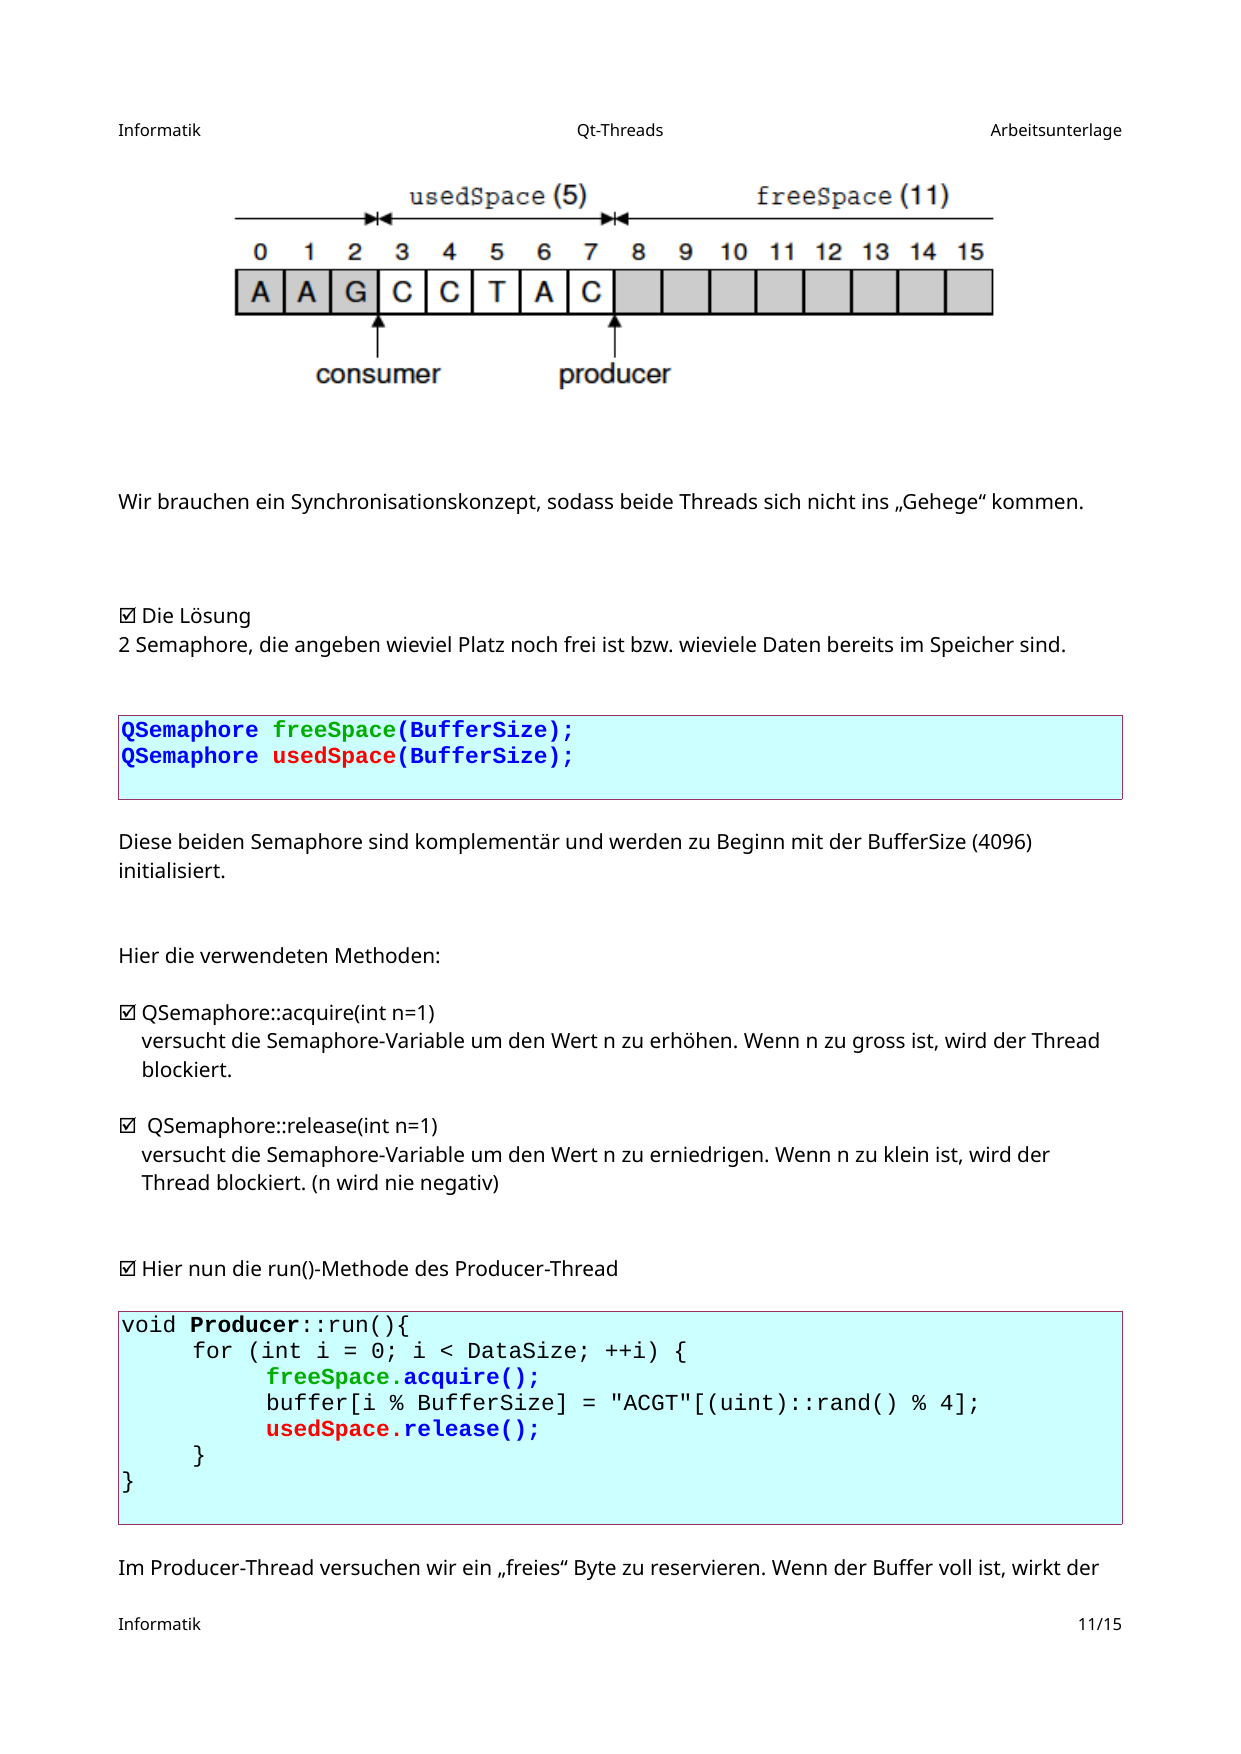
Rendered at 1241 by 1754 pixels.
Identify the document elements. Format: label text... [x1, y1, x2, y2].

text for (int i = 0; i < DataSize; ++i) { [119, 1337, 1122, 1363]
list Hier nun die run()-Methode des Producer-Thread [118, 1254, 1122, 1282]
text QSemaphore usedSpace(BufferSize); [119, 741, 1122, 767]
text Hier die verwendeten Methoden: [118, 941, 1122, 969]
text Wir brauchen ein Synchronisationskonzept, sodass beide Threads sich nicht ins „Gehege“ kommen. [118, 487, 1122, 516]
text } [119, 1466, 1122, 1492]
text Diese beiden Semaphore sind komplementär und werden zu Beginn mit der BufferSize (4096) initialisiert. [118, 827, 1122, 884]
picture [205, 170, 1035, 403]
text 2 Semaphore, die angeben wieviel Platz noch frei ist bzw. wieviele Daten bereits im Speicher sind. [118, 630, 1122, 658]
text buffer[i % BufferSize] = "ACGT"[(uint)::rand() % 4]; [119, 1388, 1122, 1414]
text } [119, 1440, 1122, 1466]
text Im Producer-Thread versuchen wir ein „freies“ Byte zu reservieren. Wenn der Buffer voll ist, wirkt der [118, 1553, 1122, 1581]
text usedSpace.release(); [119, 1414, 1122, 1440]
list QSemaphore::release(int n=1) versucht die Semaphore-Variable um den Wert n zu erniedrigen. Wenn n zu klein ist, wird der Thread blockiert. (n wird nie negativ) [118, 1112, 1122, 1254]
list Die Lösung [118, 601, 1122, 630]
text QSemaphore freeSpace(BufferSize); [119, 716, 1122, 741]
text void Producer::run(){ [119, 1312, 1122, 1337]
list QSemaphore::acquire(int n=1) versucht die Semaphore-Variable um den Wert n zu erhöhen. Wenn n zu gross ist, wird der Thread blockiert. [118, 998, 1122, 1112]
text freeSpace.acquire(); [119, 1363, 1122, 1388]
